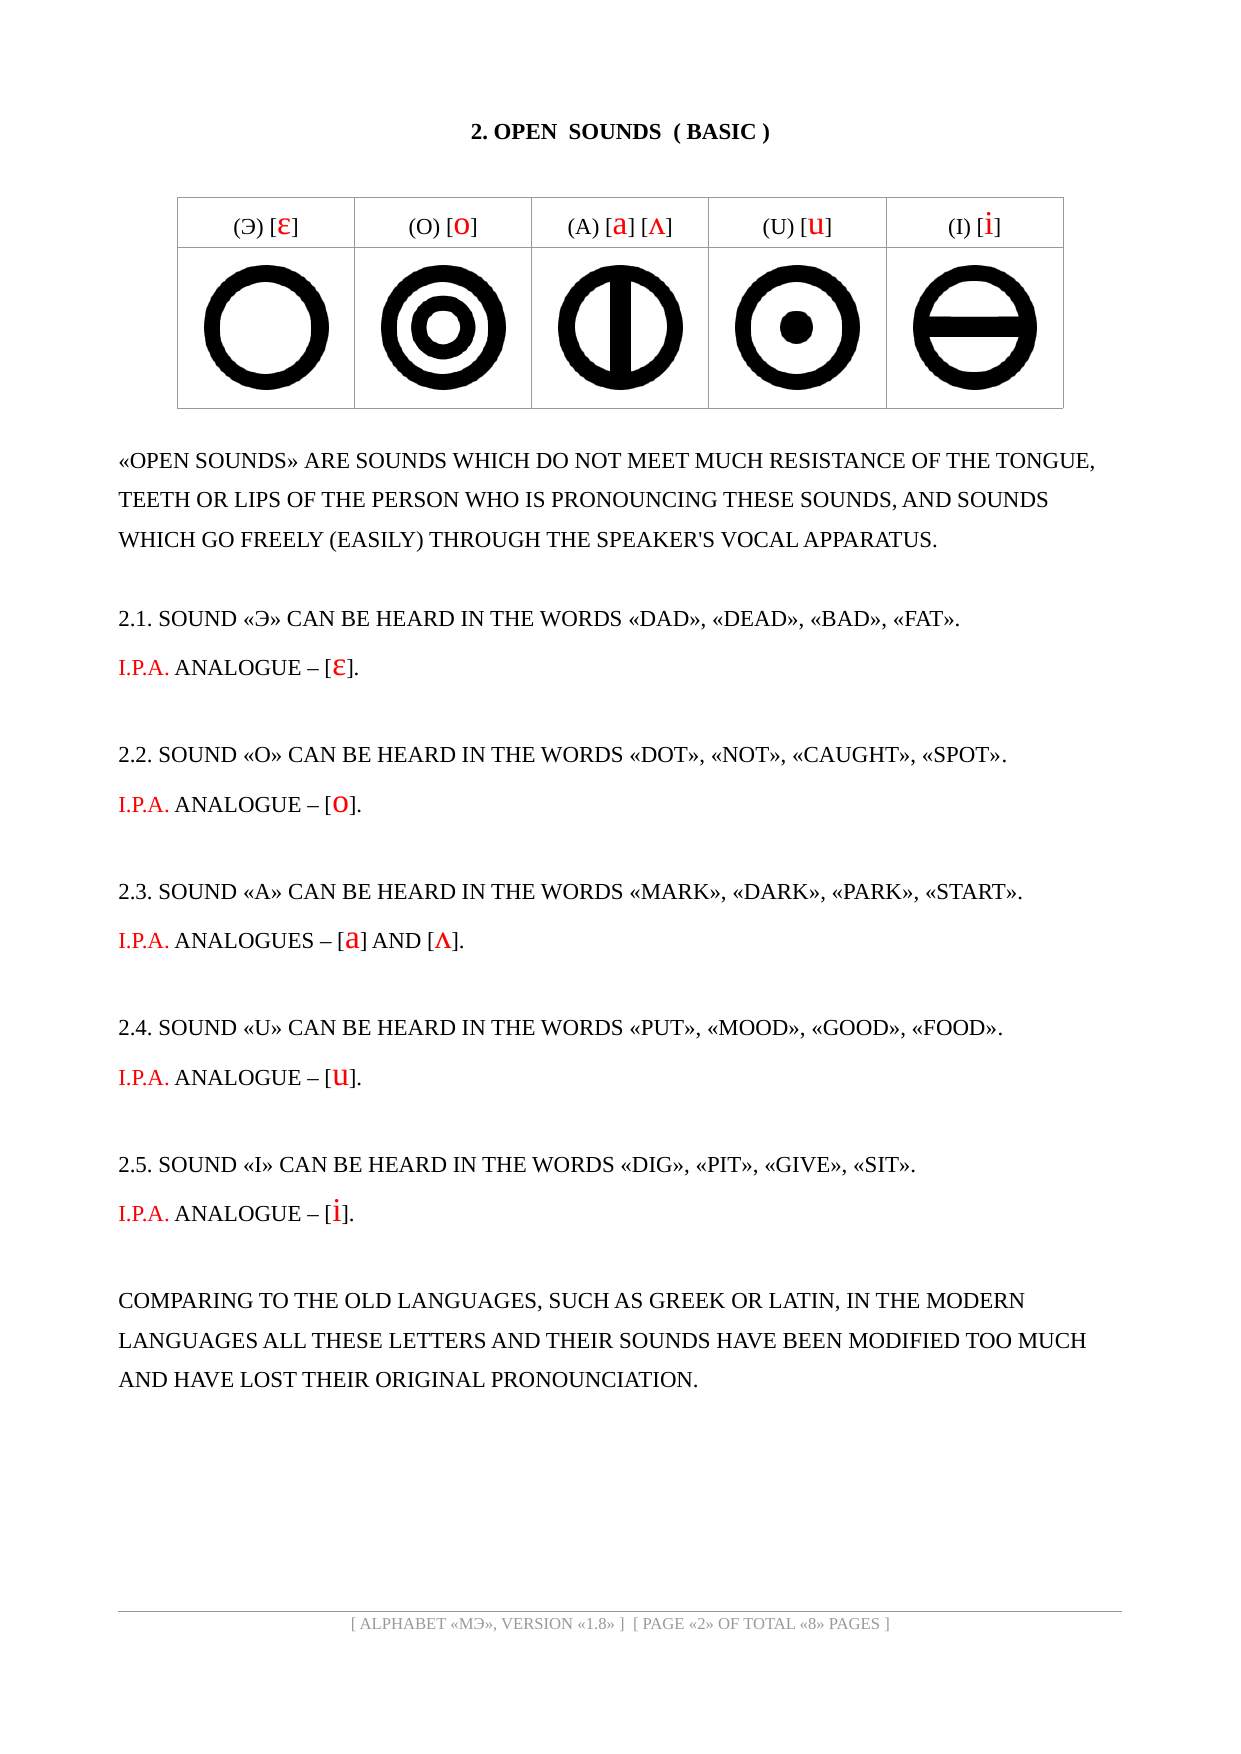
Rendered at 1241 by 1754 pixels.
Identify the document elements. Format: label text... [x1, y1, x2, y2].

text 2.2. SOUND «O» CAN BE HEARD IN THE WORDS «DOT», «NOT», «CAUGHT», «SPOT». [118, 741, 1122, 768]
table_cell [355, 248, 531, 407]
text I.P.A. ANALOGUE – [i]. [118, 1190, 1122, 1228]
text 2.3. SOUND «A» CAN BE HEARD IN THE WORDS «MARK», «DARK», «PARK», «START». [118, 878, 1122, 904]
text I.P.A. ANALOGUE – [o]. [118, 781, 1122, 819]
text I.P.A. ANALOGUE – [ɛ]. [118, 644, 1122, 683]
text I.P.A. ANALOGUES – [a] AND [ʌ]. [118, 917, 1122, 956]
text COMPARING TO THE OLD LANGUAGES, SUCH AS GREEK OR LATIN, IN THE MODERN LANGUAGES ALL THESE LETTERS AND THEIR SOUNDS HAVE BEEN MODIFIED TOO MUCH AND HAVE LOST THEIR ORIGINAL PRONOUNCIATION. [118, 1287, 1122, 1392]
picture [545, 252, 695, 402]
text 2.1. SOUND «Э» CAN BE HEARD IN THE WORDS «DAD», «DEAD», «BAD», «FAT». [118, 605, 1122, 631]
text I.P.A. ANALOGUE – [u]. [118, 1054, 1122, 1092]
text 2.4. SOUND «U» CAN BE HEARD IN THE WORDS «PUT», «MOOD», «GOOD», «FOOD». [118, 1014, 1122, 1041]
table_header (A) [a] [ʌ] [532, 198, 708, 247]
table_header (U) [u] [709, 198, 886, 247]
table_cell [709, 248, 886, 407]
table_cell [532, 248, 708, 407]
table_header (I) [i] [887, 198, 1063, 247]
table_header (O) [o] [355, 198, 531, 247]
table_cell [887, 248, 1063, 407]
text 2.5. SOUND «I» CAN BE HEARD IN THE WORDS «DIG», «PIT», «GIVE», «SIT». [118, 1151, 1122, 1177]
picture [900, 252, 1049, 402]
text «OPEN SOUNDS» ARE SOUNDS WHICH DO NOT MEET MUCH RESISTANCE OF THE TONGUE, TEETH OR LIPS OF THE PERSON WHO IS PRONOUNCING THESE SOUNDS, AND SOUNDS WHICH GO FREELY (EASILY) THROUGH THE SPEAKER'S VOCAL APPARATUS. [118, 447, 1122, 552]
picture [722, 252, 872, 402]
picture [191, 252, 341, 402]
table_cell [178, 248, 354, 407]
table_header (Э) [ɛ] [178, 198, 354, 247]
text 2. OPEN SOUNDS ( BASIC ) [118, 118, 1122, 144]
picture [368, 252, 518, 402]
